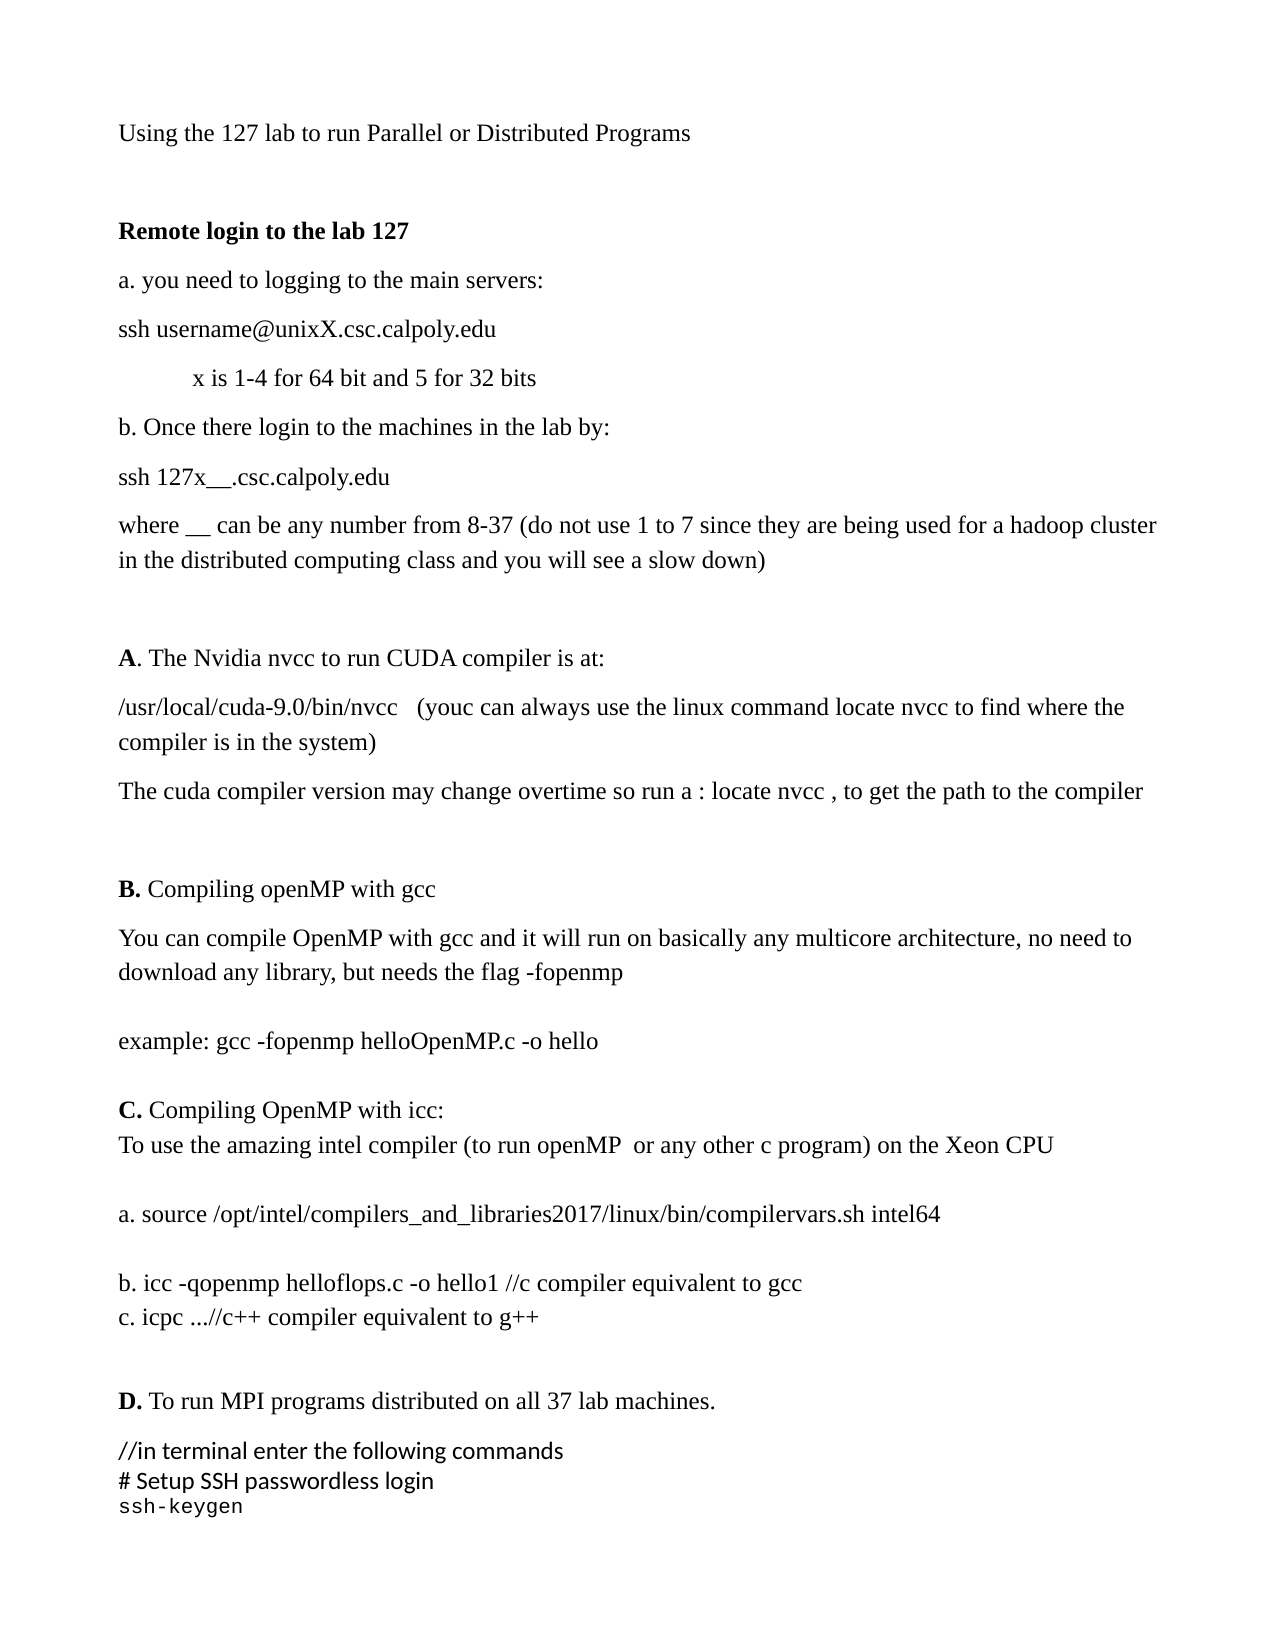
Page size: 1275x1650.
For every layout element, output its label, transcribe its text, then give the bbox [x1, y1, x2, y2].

text Using the 127 lab to run Parallel or Distributed Programs [118, 118, 1157, 147]
text You can compile OpenMP with gcc and it will run on basically any multicore architecture, no need to download any library, but needs the flag -fopenmp example: gcc -fopenmp helloOpenMP.c -o hello C. Compiling OpenMP with icc: To use the amazing intel compiler (to run openMP or any other c program) on the Xeon CPU a. source /opt/intel/compilers_and_libraries2017/linux/bin/compilervars.sh intel64 b. icc -qopenmp helloflops.c -o hello1 //c compiler equivalent to gcc c. icpc ...//c++ compiler equivalent to g++ [118, 923, 1157, 1366]
text D. To run MPI programs distributed on all 37 lab machines. [118, 1386, 1157, 1414]
text ssh-keygen [118, 1496, 1157, 1519]
text ssh username@unixX.csc.calpoly.edu [118, 314, 1157, 343]
text where __ can be any number from 8-37 (do not use 1 to 7 since they are being used for a hadoop cluster in the distributed computing class and you will see a slow down) [118, 511, 1157, 574]
text x is 1-4 for 64 bit and 5 for 32 bits [118, 363, 1157, 392]
text Remote login to the lab 127 [118, 216, 1157, 245]
text B. Compiling openMP with gcc [118, 874, 1157, 903]
text a. you need to logging to the main servers: [118, 265, 1157, 294]
text //in terminal enter the following commands [118, 1435, 1157, 1465]
text # Setup SSH passwordless login [118, 1465, 1157, 1496]
text ssh 127x__.csc.calpoly.edu [118, 462, 1157, 490]
text The cuda compiler version may change overtime so run a : locate nvcc , to get the path to the compiler [118, 776, 1157, 804]
text /usr/local/cuda-9.0/bin/nvcc (youc can always use the linux command locate nvcc to find where the compiler is in the system) [118, 692, 1157, 756]
text b. Once there login to the machines in the lab by: [118, 412, 1157, 441]
text A. The Nvidia nvcc to run CUDA compiler is at: [118, 643, 1157, 672]
